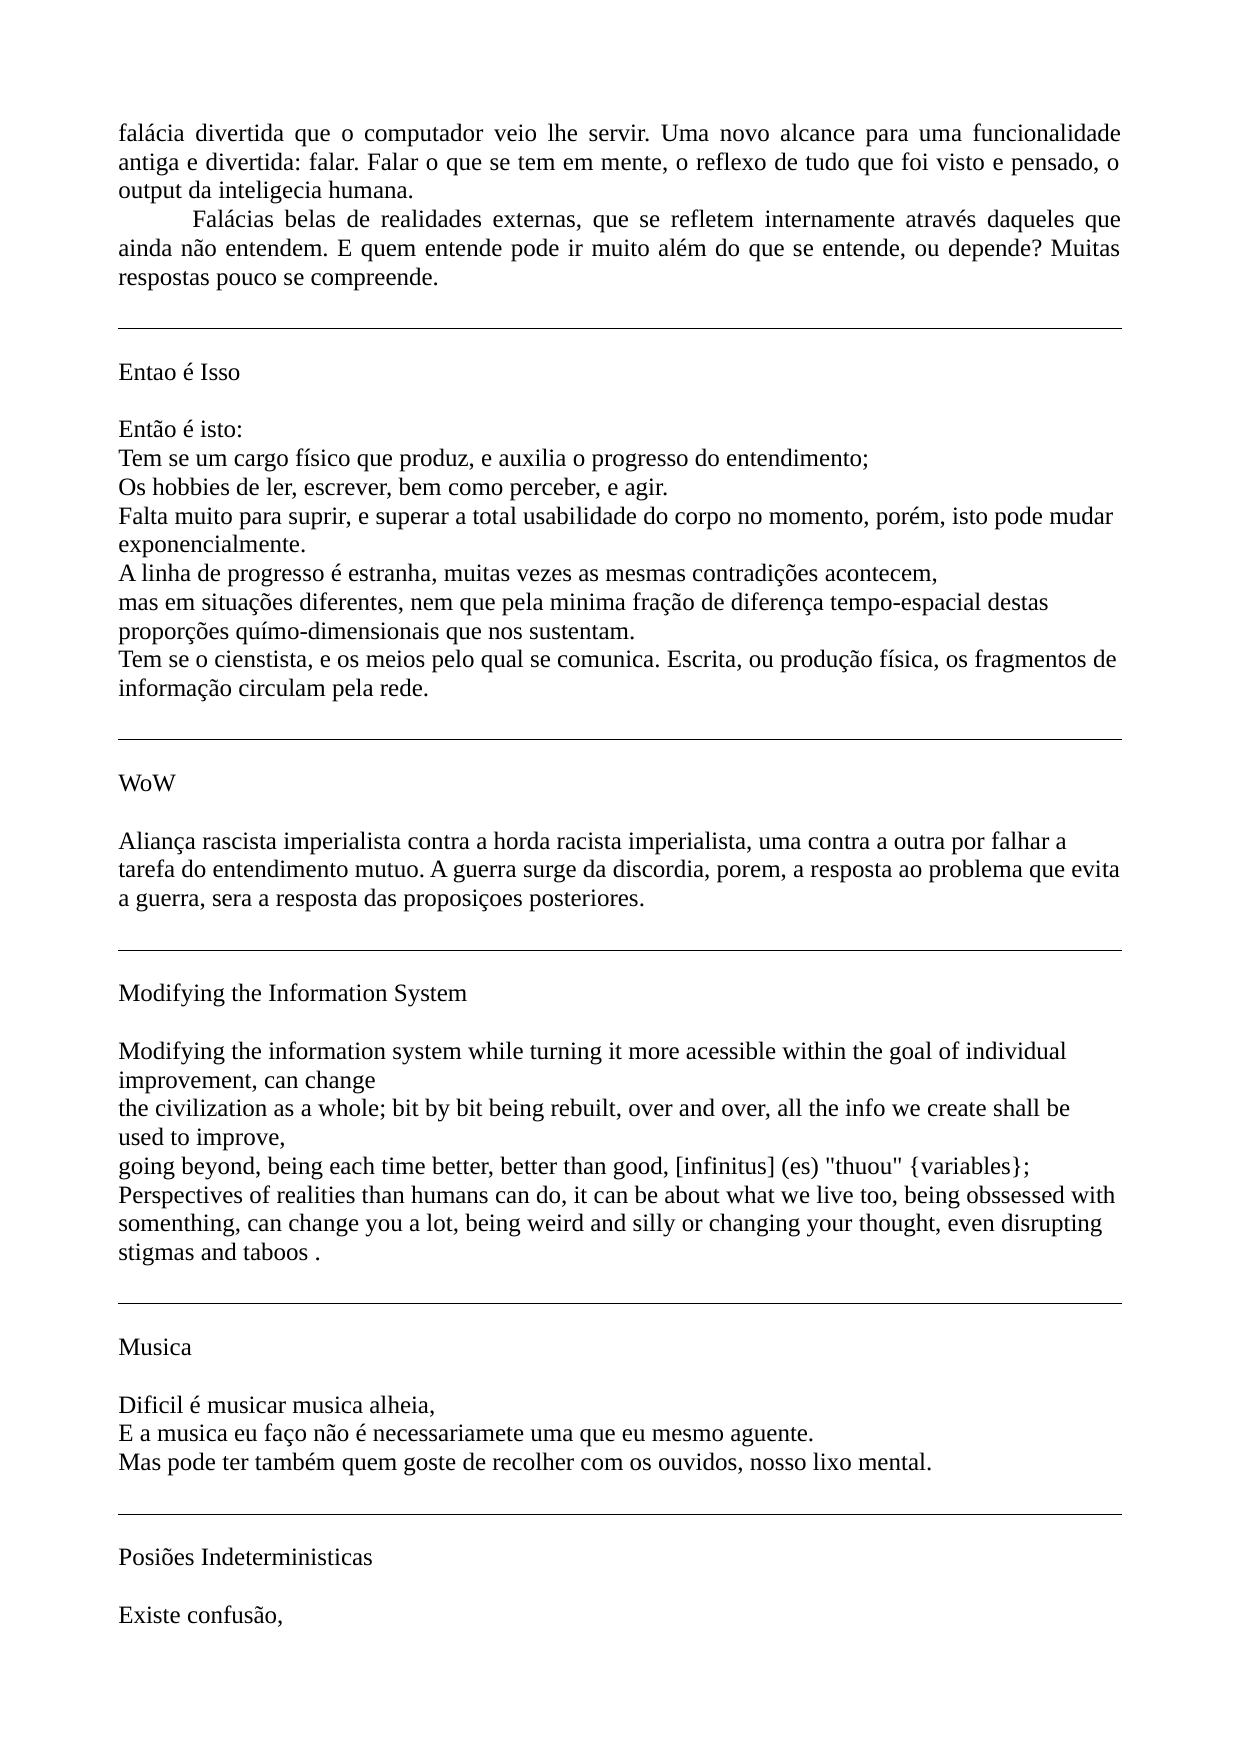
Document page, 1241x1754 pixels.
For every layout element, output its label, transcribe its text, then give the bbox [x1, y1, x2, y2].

text going beyond, being each time better, better than good, [infinitus] (es) "thuou" {variables}; Perspectives of realities than humans can do, it can be about what we live too, being obssessed with somenthing, can change you a lot, being weird and silly or changing your thought, even disrupting stigmas and taboos . [118, 1151, 1122, 1266]
text Falta muito para suprir, e superar a total usabilidade do corpo no momento, porém, isto pode mudar exponencialmente. [118, 501, 1122, 558]
text Musica [118, 1332, 1122, 1361]
text Modifying the Information System [118, 978, 1122, 1007]
text falácia divertida que o computador veio lhe servir. Uma novo alcance para uma funcionalidade antiga e divertida: falar. Falar o que se tem em mente, o reflexo de tudo que foi visto e pensado, o output da inteligecia humana. [118, 118, 1122, 204]
text Mas pode ter também quem goste de recolher com os ouvidos, nosso lixo mental. [118, 1447, 1122, 1476]
text mas em situações diferentes, nem que pela minima fração de diferença tempo-espacial destas proporções químo-dimensionais que nos sustentam. [118, 587, 1122, 644]
text Os hobbies de ler, escrever, bem como perceber, e agir. [118, 472, 1122, 501]
text E a musica eu faço não é necessariamete uma que eu mesmo aguente. [118, 1418, 1122, 1447]
text Existe confusão, [118, 1600, 1122, 1629]
text Entao é Isso [118, 357, 1122, 386]
text Tem se um cargo físico que produz, e auxilia o progresso do entendimento; [118, 443, 1122, 472]
text Aliança rascista imperialista contra a horda racista imperialista, uma contra a outra por falhar a tarefa do entendimento mutuo. A guerra surge da discordia, porem, a resposta ao problema que evita a guerra, sera a resposta das proposiçoes posteriores. [118, 826, 1122, 912]
text Tem se o cienstista, e os meios pelo qual se comunica. Escrita, ou produção física, os fragmentos de informação circulam pela rede. [118, 644, 1122, 702]
text Falácias belas de realidades externas, que se refletem internamente através daqueles que ainda não entendem. E quem entende pode ir muito além do que se entende, ou depende? Muitas respostas pouco se compreende. [118, 204, 1122, 291]
text A linha de progresso é estranha, muitas vezes as mesmas contradições acontecem, [118, 558, 1122, 587]
text WoW [118, 768, 1122, 797]
text Posiões Indeterministicas [118, 1542, 1122, 1571]
text Modifying the information system while turning it more acessible within the goal of individual improvement, can change [118, 1036, 1122, 1093]
text Dificil é musicar musica alheia, [118, 1390, 1122, 1418]
text Então é isto: [118, 414, 1122, 443]
text the civilization as a whole; bit by bit being rebuilt, over and over, all the info we create shall be used to improve, [118, 1093, 1122, 1151]
